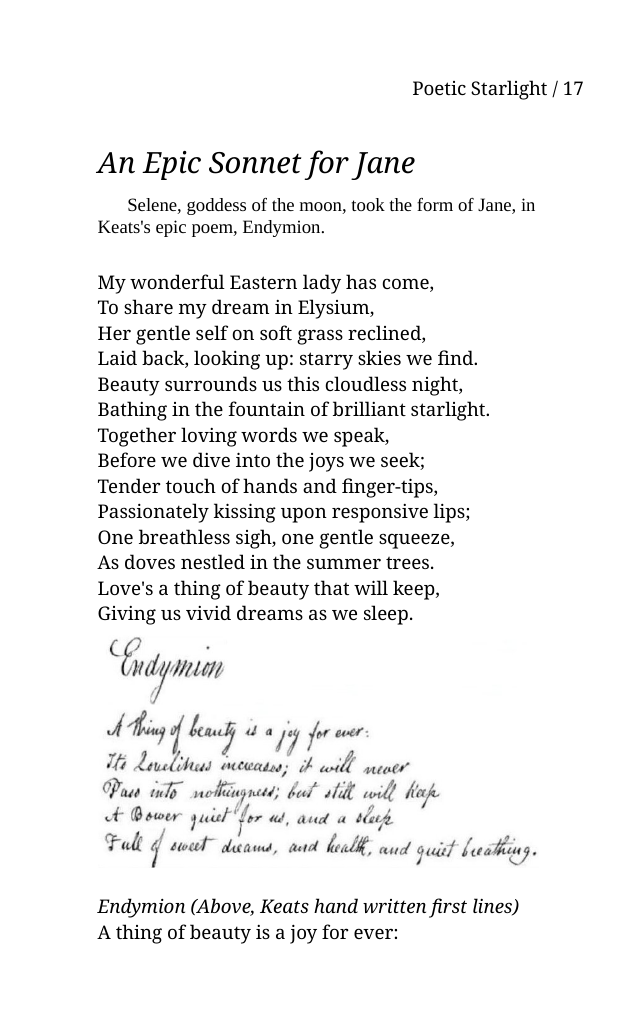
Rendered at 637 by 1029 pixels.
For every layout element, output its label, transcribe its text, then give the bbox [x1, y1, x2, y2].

picture [98, 635, 539, 868]
text Giving us vivid dreams as we sleep. [97, 601, 583, 626]
text Love's a thing of beauty that will keep, [97, 575, 583, 601]
text Passionately kissing upon responsive lips; [97, 499, 583, 524]
text To share my dream in Elysium, [97, 294, 583, 320]
text Before we dive into the joys we seek; [97, 448, 583, 473]
text A thing of beauty is a joy for ever: [97, 919, 583, 945]
text Endymion (Above, Keats hand written first lines) [97, 893, 583, 919]
subtitle An Epic Sonnet for Jane [97, 142, 583, 182]
text My wonderful Eastern lady has come, [97, 269, 583, 294]
text Selene, goddess of the moon, took the form of Jane, in Keats's epic poem, Endymion. [97, 194, 583, 237]
text Her gentle self on soft grass reclined, [97, 320, 583, 346]
text One breathless sigh, one gentle squeeze, [97, 524, 583, 550]
text Together loving words we speak, [97, 422, 583, 448]
text Tender touch of hands and finger-tips, [97, 473, 583, 499]
text Bathing in the fountain of brilliant starlight. [97, 397, 583, 422]
text Beauty surrounds us this cloudless night, [97, 371, 583, 397]
text As doves nestled in the summer trees. [97, 550, 583, 575]
text Laid back, looking up: starry skies we find. [97, 346, 583, 371]
